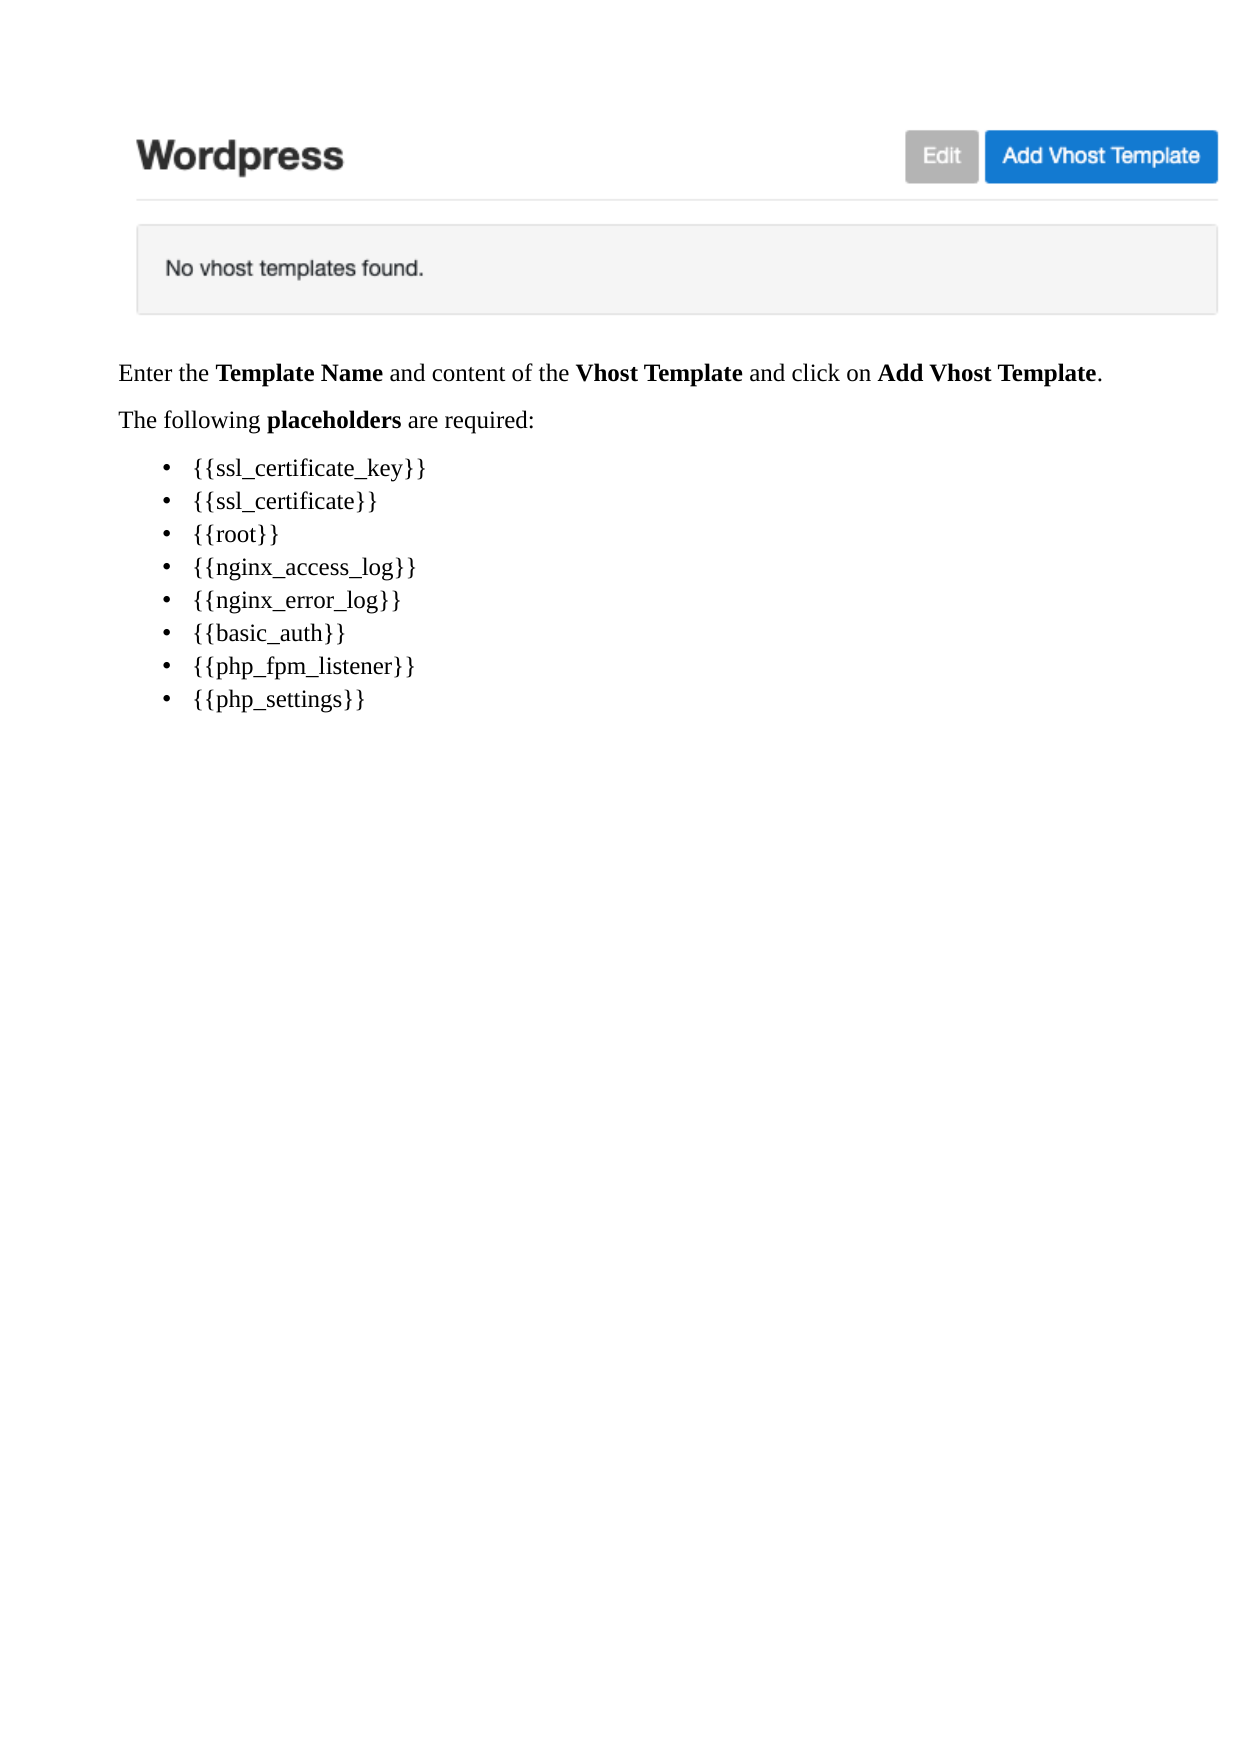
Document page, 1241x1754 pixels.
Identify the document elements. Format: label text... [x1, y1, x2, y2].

list {{ssl_certificate_key}} [162, 453, 1122, 482]
list {{root}} [162, 519, 1122, 548]
list {{php_settings}} [162, 684, 1122, 713]
list {{nginx_access_log}} [162, 552, 1122, 581]
list {{nginx_error_log}} [162, 585, 1122, 614]
list {{basic_auth}} [162, 618, 1122, 647]
text Enter the Template Name and content of the Vhost Template and click on Add Vhost Template. [118, 358, 1122, 387]
list {{php_fpm_listener}} [162, 651, 1122, 680]
picture [118, 118, 1237, 334]
list {{ssl_certificate}} [162, 486, 1122, 515]
text The following placeholders are required: [118, 406, 1122, 434]
